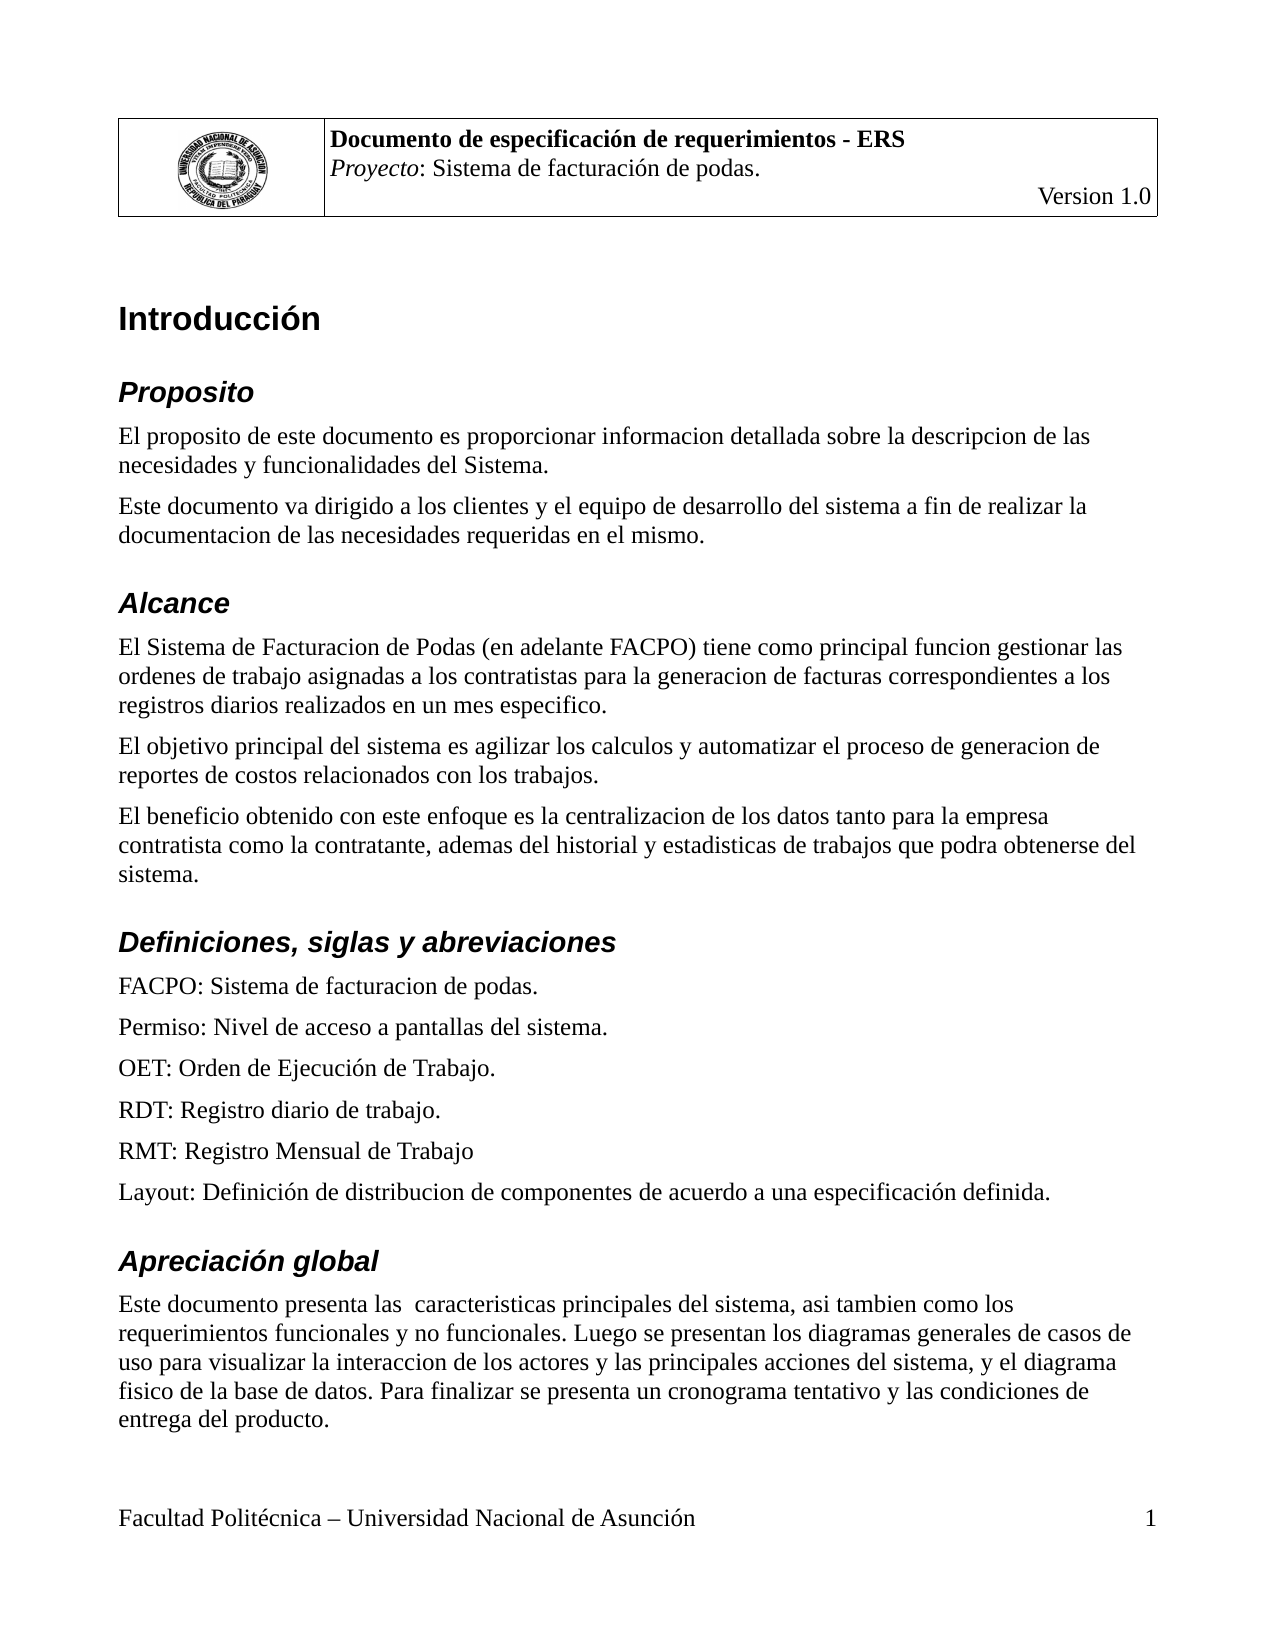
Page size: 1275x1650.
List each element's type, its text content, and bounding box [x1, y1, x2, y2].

text Permiso: Nivel de acceso a pantallas del sistema. [118, 1012, 1157, 1041]
text El objetivo principal del sistema es agilizar los calculos y automatizar el proceso de generacion de reportes de costos relacionados con los trabajos. [118, 731, 1157, 789]
text El beneficio obtenido con este enfoque es la centralizacion de los datos tanto para la empresa contratista como la contratante, ademas del historial y estadisticas de trabajos que podra obtenerse del sistema. [118, 801, 1157, 887]
subtitle Alcance [118, 586, 1157, 620]
subtitle Definiciones, siglas y abreviaciones [118, 925, 1157, 958]
subtitle Apreciación global [118, 1243, 1157, 1277]
text El Sistema de Facturacion de Podas (en adelante FACPO) tiene como principal funcion gestionar las ordenes de trabajo asignadas a los contratistas para la generacion de facturas correspondientes a los registros diarios realizados en un mes especifico. [118, 632, 1157, 719]
picture [177, 130, 271, 213]
text OET: Orden de Ejecución de Trabajo. [118, 1053, 1157, 1082]
text El proposito de este documento es proporcionar informacion detallada sobre la descripcion de las necesidades y funcionalidades del Sistema. [118, 421, 1157, 479]
subtitle Proposito [118, 375, 1157, 409]
text Este documento va dirigido a los clientes y el equipo de desarrollo del sistema a fin de realizar la documentacion de las necesidades requeridas en el mismo. [118, 491, 1157, 549]
text Layout: Definición de distribucion de componentes de acuerdo a una especificación definida. [118, 1177, 1157, 1206]
text RDT: Registro diario de trabajo. [118, 1095, 1157, 1123]
subtitle Introducción [118, 299, 1157, 338]
text Este documento presenta las caracteristicas principales del sistema, asi tambien como los requerimientos funcionales y no funcionales. Luego se presentan los diagramas generales de casos de uso para visualizar la interaccion de los actores y las principales acciones del sistema, y el diagrama fisico de la base de datos. Para finalizar se presenta un cronograma tentativo y las condiciones de entrega del producto. [118, 1289, 1157, 1433]
text FACPO: Sistema de facturacion de podas. [118, 971, 1157, 1000]
text RMT: Registro Mensual de Trabajo [118, 1136, 1157, 1165]
